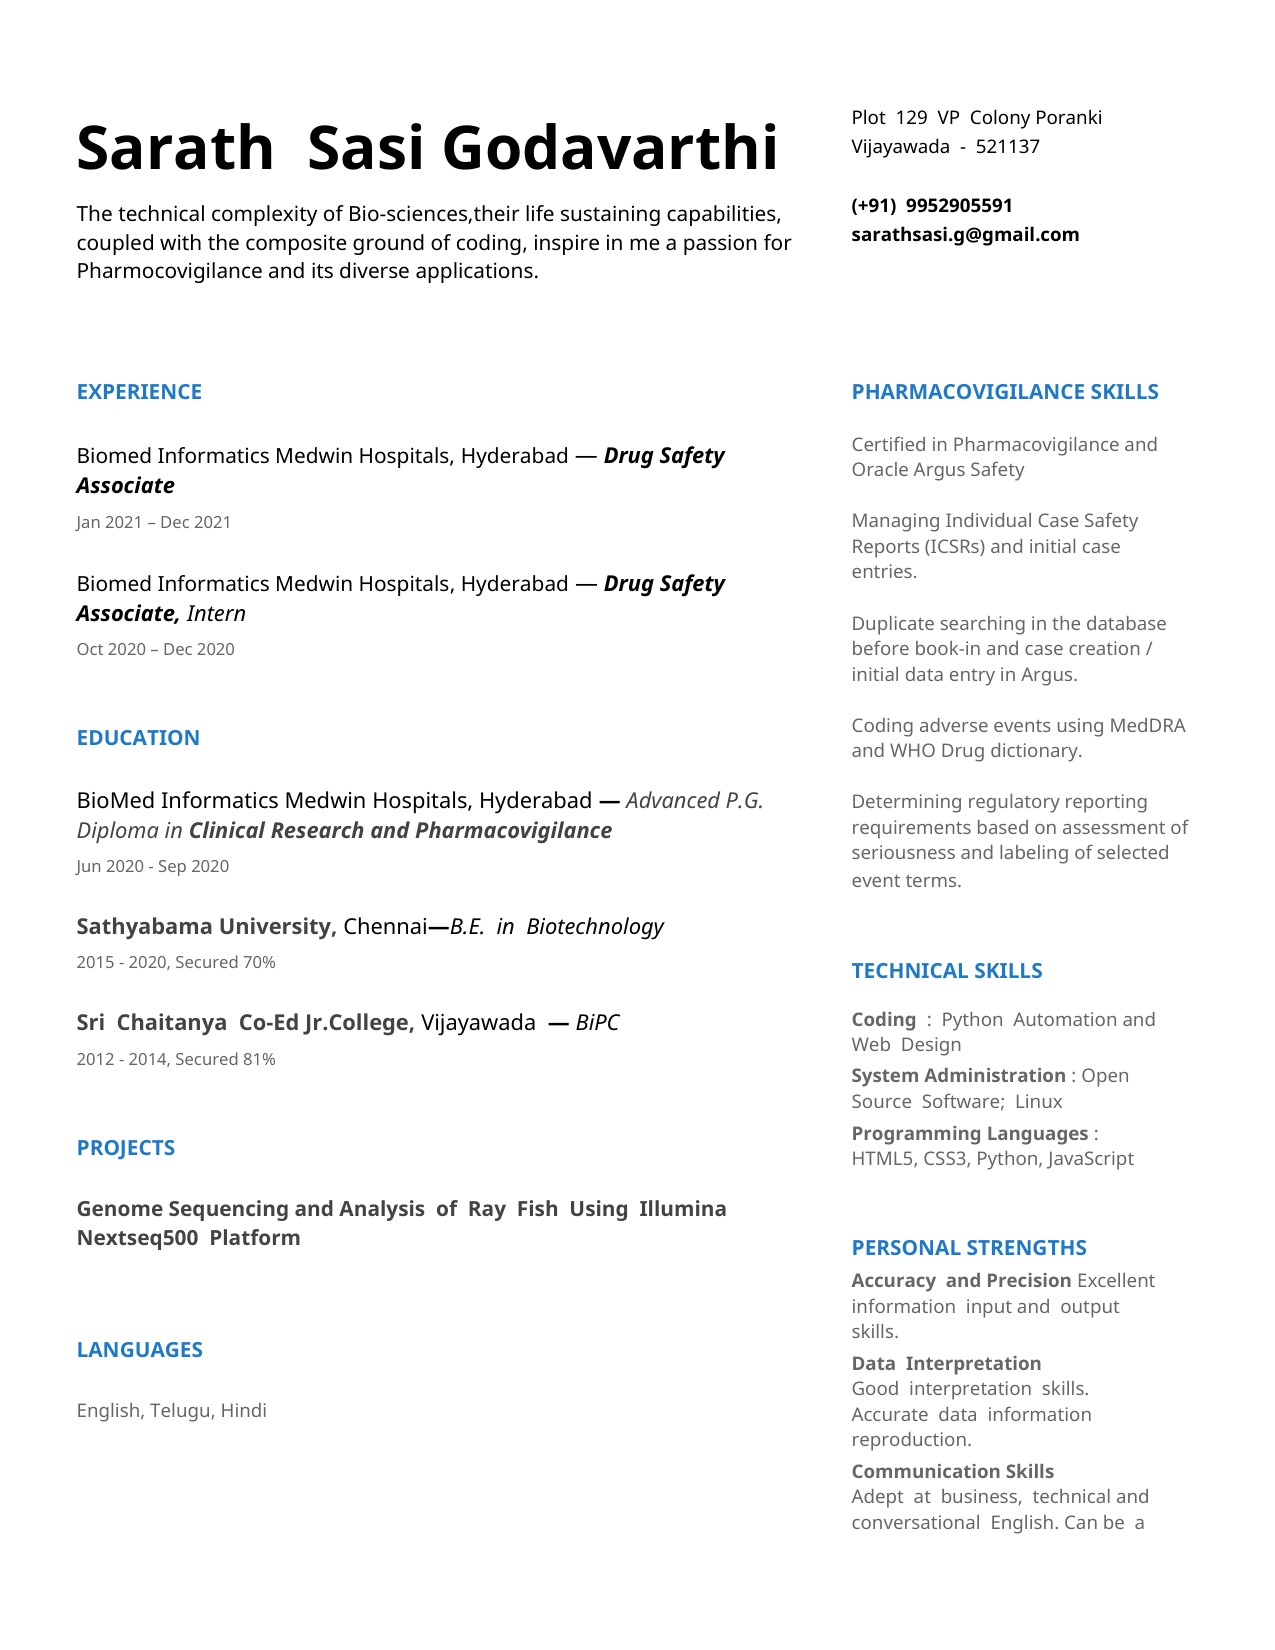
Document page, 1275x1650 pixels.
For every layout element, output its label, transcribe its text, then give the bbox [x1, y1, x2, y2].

table_cell EXPERIENCE Biomed Informatics Medwin Hospitals, Hyderabad — Drug Safety Associate Jan 2021 – Dec 2021 Biomed Informatics Medwin Hospitals, Hyderabad — Drug Safety Associate, Intern Oct 2020 – Dec 2020 EDUCATION BioMed Informatics Medwin Hospitals, Hyderabad — Advanced P.G. Diploma in Clinical Research and Pharmacovigilance Jun 2020 - Sep 2020 Sathyabama University, Chennai—B.E. in Biotechnology 2015 - 2020, Secured 70% Sri Chaitanya Co-Ed Jr.College, Vijayawada — BiPC 2012 - 2014, Secured 81% PROJECTS Genome Sequencing and Analysis of Ray Fish Using Illumina Nextseq500 Platform LANGUAGES English, Telugu, Hindi [61, 300, 836, 1550]
table_header Plot 129 VP Colony Poranki Vijayawada - 521137 (+91) 9952905591 sarathsasi.g@gmail.com [836, 90, 1206, 300]
table_cell PHARMACOVIGILANCE SKILLS Certified in Pharmacovigilance and Oracle Argus Safety Managing Individual Case Safety Reports (ICSRs) and initial case entries. Duplicate searching in the database before book-in and case creation / initial data entry in Argus. Coding adverse events using MedDRA and WHO Drug dictionary. Determining regulatory reporting requirements based on assessment of seriousness and labeling of selected event terms. TECHNICAL SKILLS Coding : Python Automation and Web Design System Administration : Open Source Software; Linux Programming Languages : HTML5, CSS3, Python, JavaScript PERSONAL STRENGTHS Accuracy and Precision Excellent information input and output skills. Data Interpretation Good interpretation skills. Accurate data information reproduction. Communication Skills Adept at business, technical and conversational English. Can be a [836, 300, 1206, 1550]
table_header Sarath Sasi Godavarthi The technical complexity of Bio-sciences,their life sustaining capabilities, coupled with the composite ground of coding, inspire in me a passion for Pharmocovigilance and its diverse applications. [61, 90, 836, 300]
